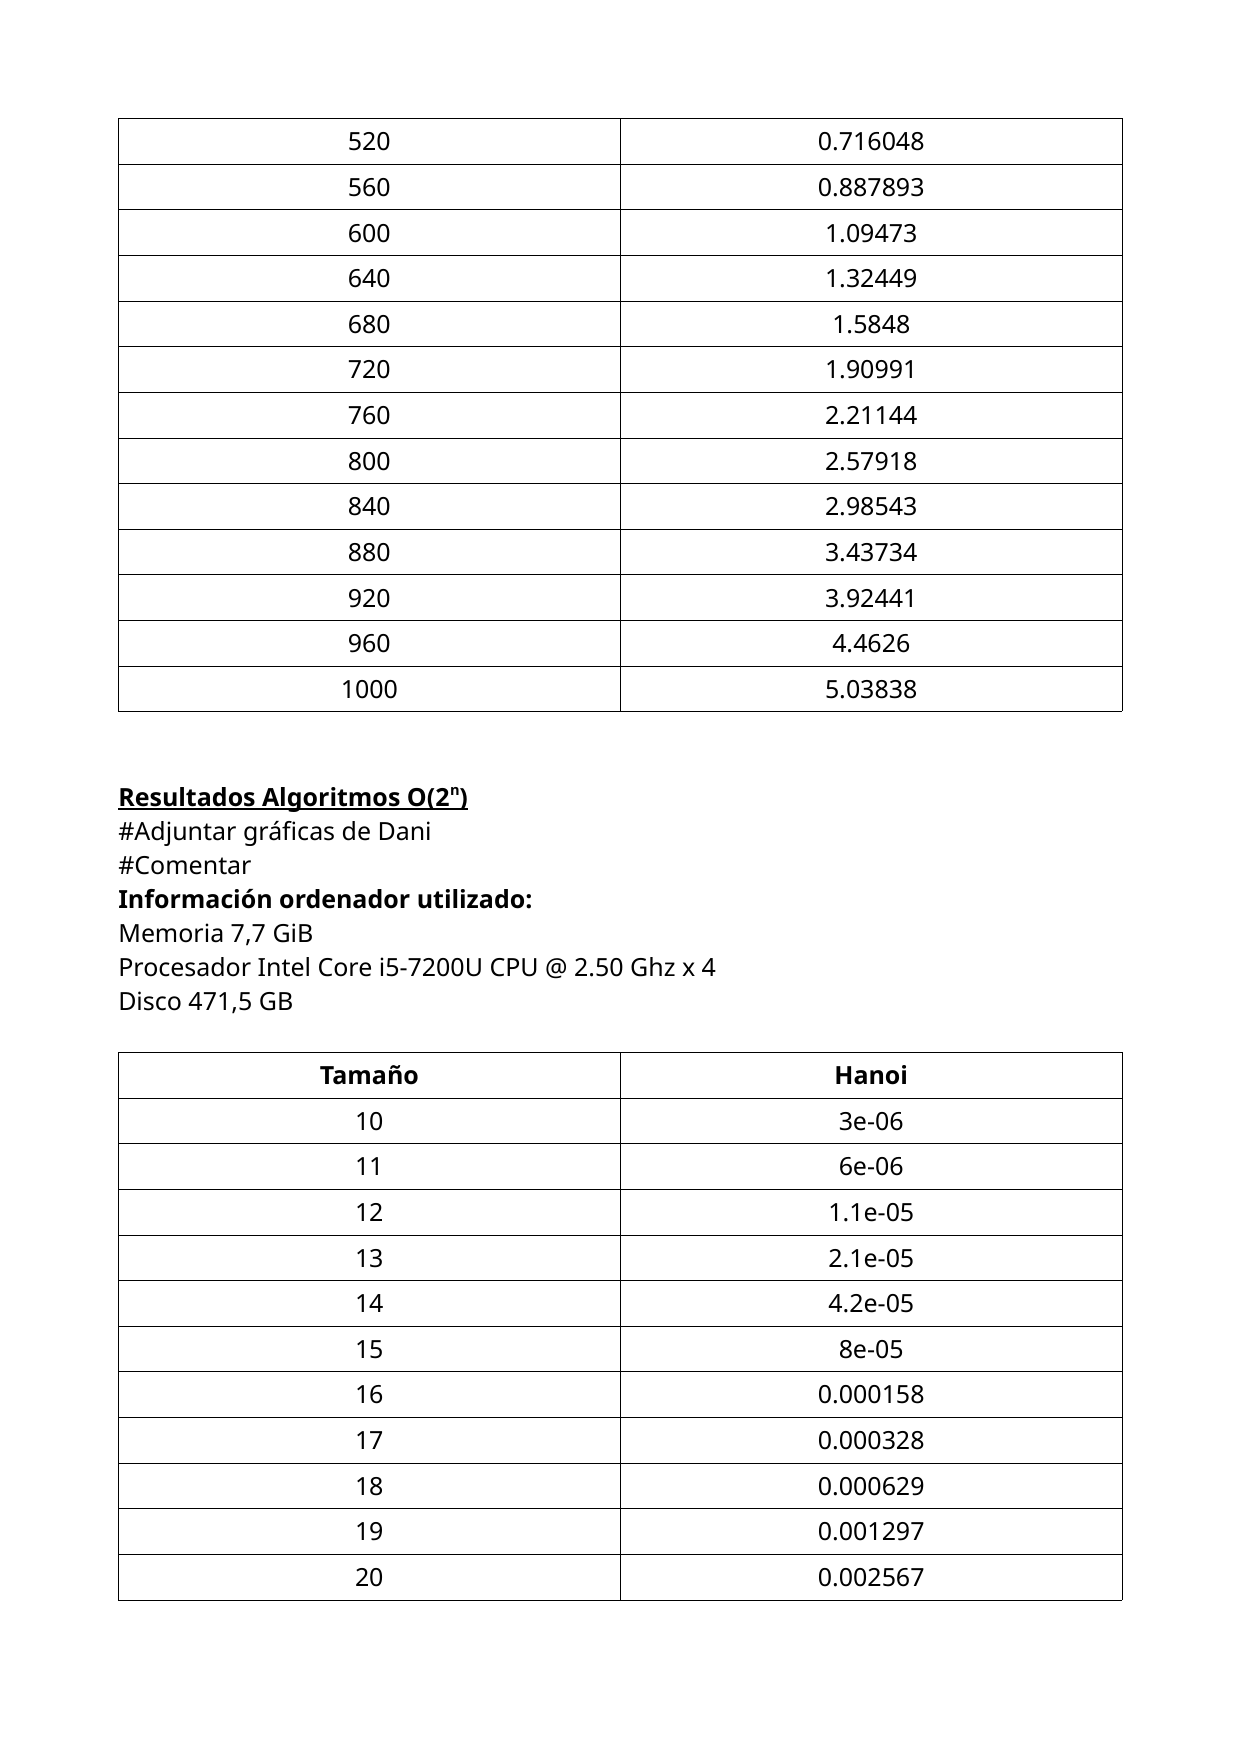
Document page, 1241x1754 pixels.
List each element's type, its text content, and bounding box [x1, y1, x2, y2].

table_cell 880 [119, 530, 620, 574]
table_cell 12 [119, 1190, 620, 1234]
text #Comentar [118, 848, 1122, 882]
table_cell 680 [119, 302, 620, 346]
table_cell 0.002567 [621, 1555, 1122, 1599]
table_cell 760 [119, 393, 620, 437]
table_cell 1.1e-05 [621, 1190, 1122, 1234]
text #Adjuntar gráficas de Dani [118, 813, 1122, 848]
table_cell 13 [119, 1236, 620, 1280]
table_cell 10 [119, 1099, 620, 1143]
table_cell 11 [119, 1144, 620, 1189]
table_cell 0.000629 [621, 1464, 1122, 1508]
table_cell 720 [119, 347, 620, 392]
table_cell 1.90991 [621, 347, 1122, 392]
table_cell 600 [119, 210, 620, 255]
table_cell 4.4626 [621, 621, 1122, 666]
table_cell 4.2e-05 [621, 1281, 1122, 1326]
table_cell 840 [119, 484, 620, 529]
table_cell 20 [119, 1555, 620, 1599]
table_cell 560 [119, 165, 620, 209]
table_cell 14 [119, 1281, 620, 1326]
table_cell 3.43734 [621, 530, 1122, 574]
table_cell 2.98543 [621, 484, 1122, 529]
table_cell 6e-06 [621, 1144, 1122, 1189]
table_cell 17 [119, 1418, 620, 1463]
table_cell 1.5848 [621, 302, 1122, 346]
table_cell 1.32449 [621, 256, 1122, 301]
table_cell 16 [119, 1372, 620, 1417]
table_cell 0.716048 [621, 119, 1122, 164]
table_cell 0.000158 [621, 1372, 1122, 1417]
table_cell 1.09473 [621, 210, 1122, 255]
table_cell 800 [119, 439, 620, 483]
text Memoria 7,7 GiB [118, 916, 1122, 950]
table_cell 3.92441 [621, 575, 1122, 620]
table_cell 3e-06 [621, 1099, 1122, 1143]
table_cell 640 [119, 256, 620, 301]
table_cell 2.21144 [621, 393, 1122, 437]
table_cell 2.57918 [621, 439, 1122, 483]
table_cell 0.887893 [621, 165, 1122, 209]
text Procesador Intel Core i5-7200U CPU @ 2.50 Ghz x 4 [118, 950, 1122, 984]
table_cell 19 [119, 1509, 620, 1554]
table_cell 0.000328 [621, 1418, 1122, 1463]
table_cell 1000 [119, 667, 620, 711]
text Disco 471,5 GB [118, 984, 1122, 1018]
table_cell 5.03838 [621, 667, 1122, 711]
table_cell 18 [119, 1464, 620, 1508]
table_cell 520 [119, 119, 620, 164]
text Resultados Algoritmos O(2n) [118, 779, 1122, 813]
table_cell 960 [119, 621, 620, 666]
table_header Tamaño [119, 1053, 620, 1098]
table_cell 0.001297 [621, 1509, 1122, 1554]
table_cell 8e-05 [621, 1327, 1122, 1371]
text Información ordenador utilizado: [118, 882, 1122, 916]
table_header Hanoi [621, 1053, 1122, 1098]
table_cell 920 [119, 575, 620, 620]
table_cell 15 [119, 1327, 620, 1371]
table_cell 2.1e-05 [621, 1236, 1122, 1280]
